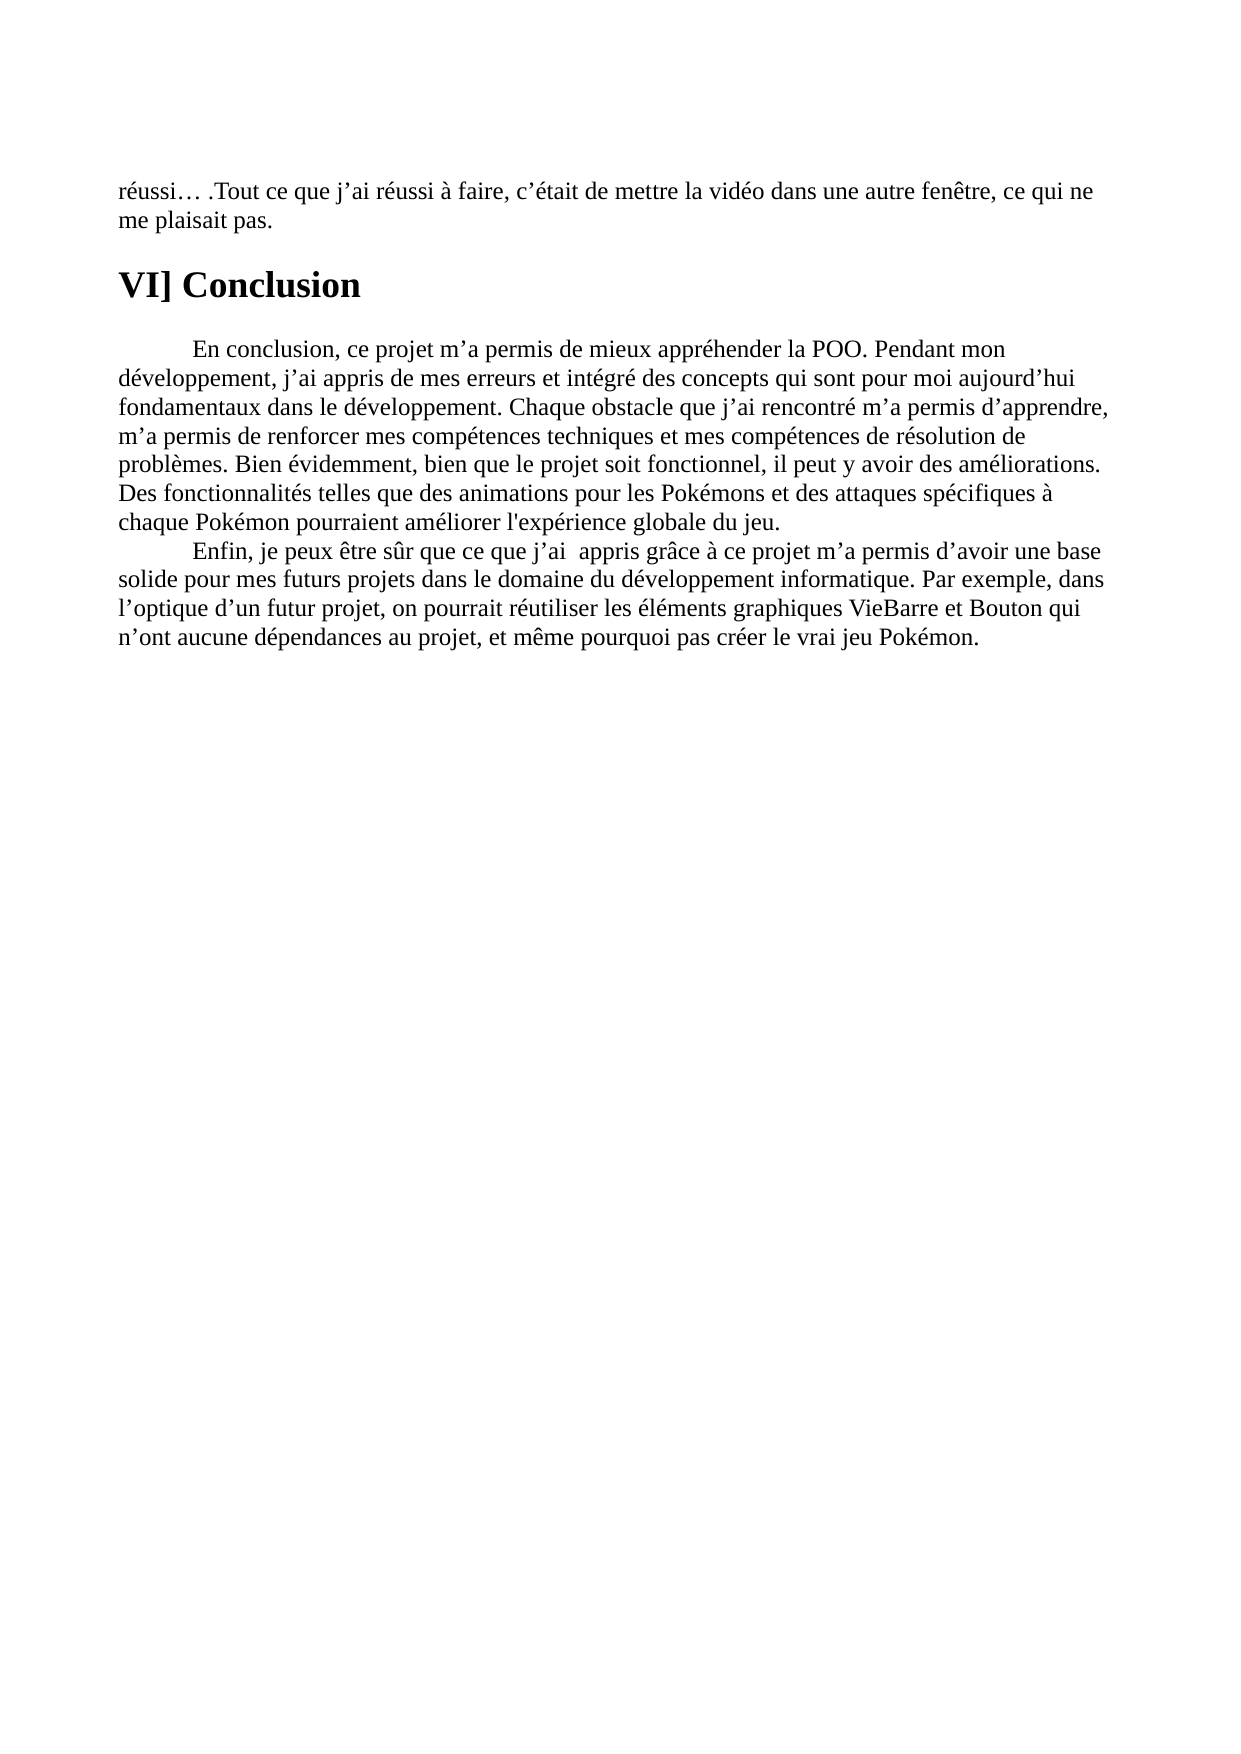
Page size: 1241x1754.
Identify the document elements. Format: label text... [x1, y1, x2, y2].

text réussi… .Tout ce que j’ai réussi à faire, c’était de mettre la vidéo dans une autre fenêtre, ce qui ne me plaisait pas. [118, 176, 1122, 234]
text En conclusion, ce projet m’a permis de mieux appréhender la POO. Pendant mon développement, j’ai appris de mes erreurs et intégré des concepts qui sont pour moi aujourd’hui fondamentaux dans le développement. Chaque obstacle que j’ai rencontré m’a permis d’apprendre, m’a permis de renforcer mes compétences techniques et mes compétences de résolution de problèmes. Bien évidemment, bien que le projet soit fonctionnel, il peut y avoir des améliorations. Des fonctionnalités telles que des animations pour les Pokémons et des attaques spécifiques à chaque Pokémon pourraient améliorer l'expérience globale du jeu. [118, 334, 1122, 536]
text Enfin, je peux être sûr que ce que j’ai appris grâce à ce projet m’a permis d’avoir une base solide pour mes futurs projets dans le domaine du développement informatique. Par exemple, dans l’optique d’un futur projet, on pourrait réutiliser les éléments graphiques VieBarre et Bouton qui n’ont aucune dépendances au projet, et même pourquoi pas créer le vrai jeu Pokémon. [118, 536, 1122, 651]
text VI] Conclusion [118, 263, 1122, 306]
